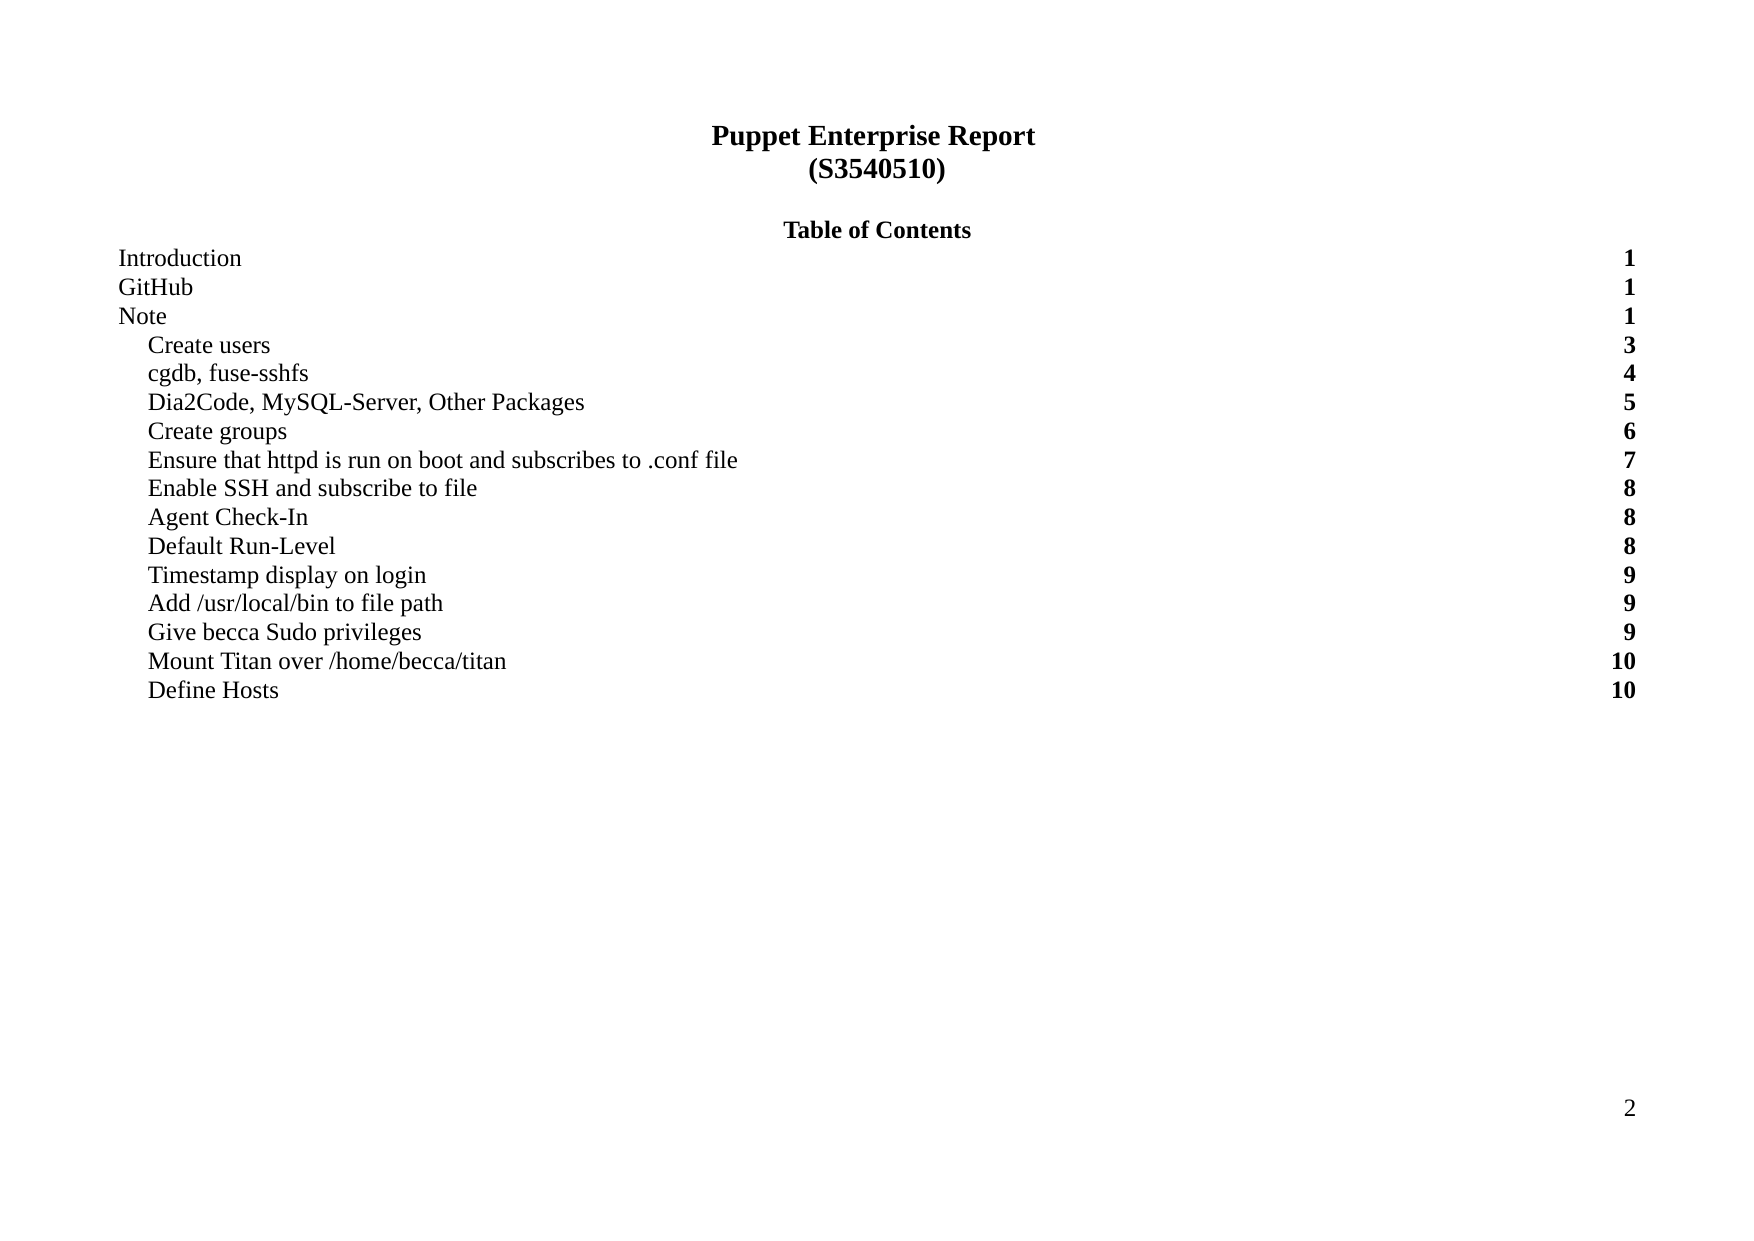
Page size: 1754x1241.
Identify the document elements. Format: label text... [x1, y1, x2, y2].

text Introduction 1 [118, 243, 1636, 272]
text Add /usr/local/bin to file path 9 [148, 588, 1636, 617]
text cgdb, fuse-sshfs 4 [148, 358, 1636, 387]
text Define Hosts 10 [148, 675, 1636, 703]
text Create users 3 [148, 330, 1636, 358]
text Mount Titan over /home/becca/titan 10 [148, 646, 1636, 675]
text Default Run-Level 8 [148, 531, 1636, 560]
text Dia2Code, MySQL-Server, Other Packages 5 [148, 387, 1636, 416]
text Note 1 [118, 301, 1636, 330]
text Agent Check-In 8 [148, 502, 1636, 531]
text GitHub 1 [118, 272, 1636, 301]
text Ensure that httpd is run on boot and subscribes to .conf file 7 [148, 445, 1636, 473]
subtitle Table of Contents [118, 215, 1636, 243]
text Enable SSH and subscribe to file 8 [148, 473, 1636, 502]
text Give becca Sudo privileges 9 [148, 617, 1636, 646]
text Timestamp display on login 9 [148, 560, 1636, 588]
text Create groups 6 [148, 416, 1636, 445]
